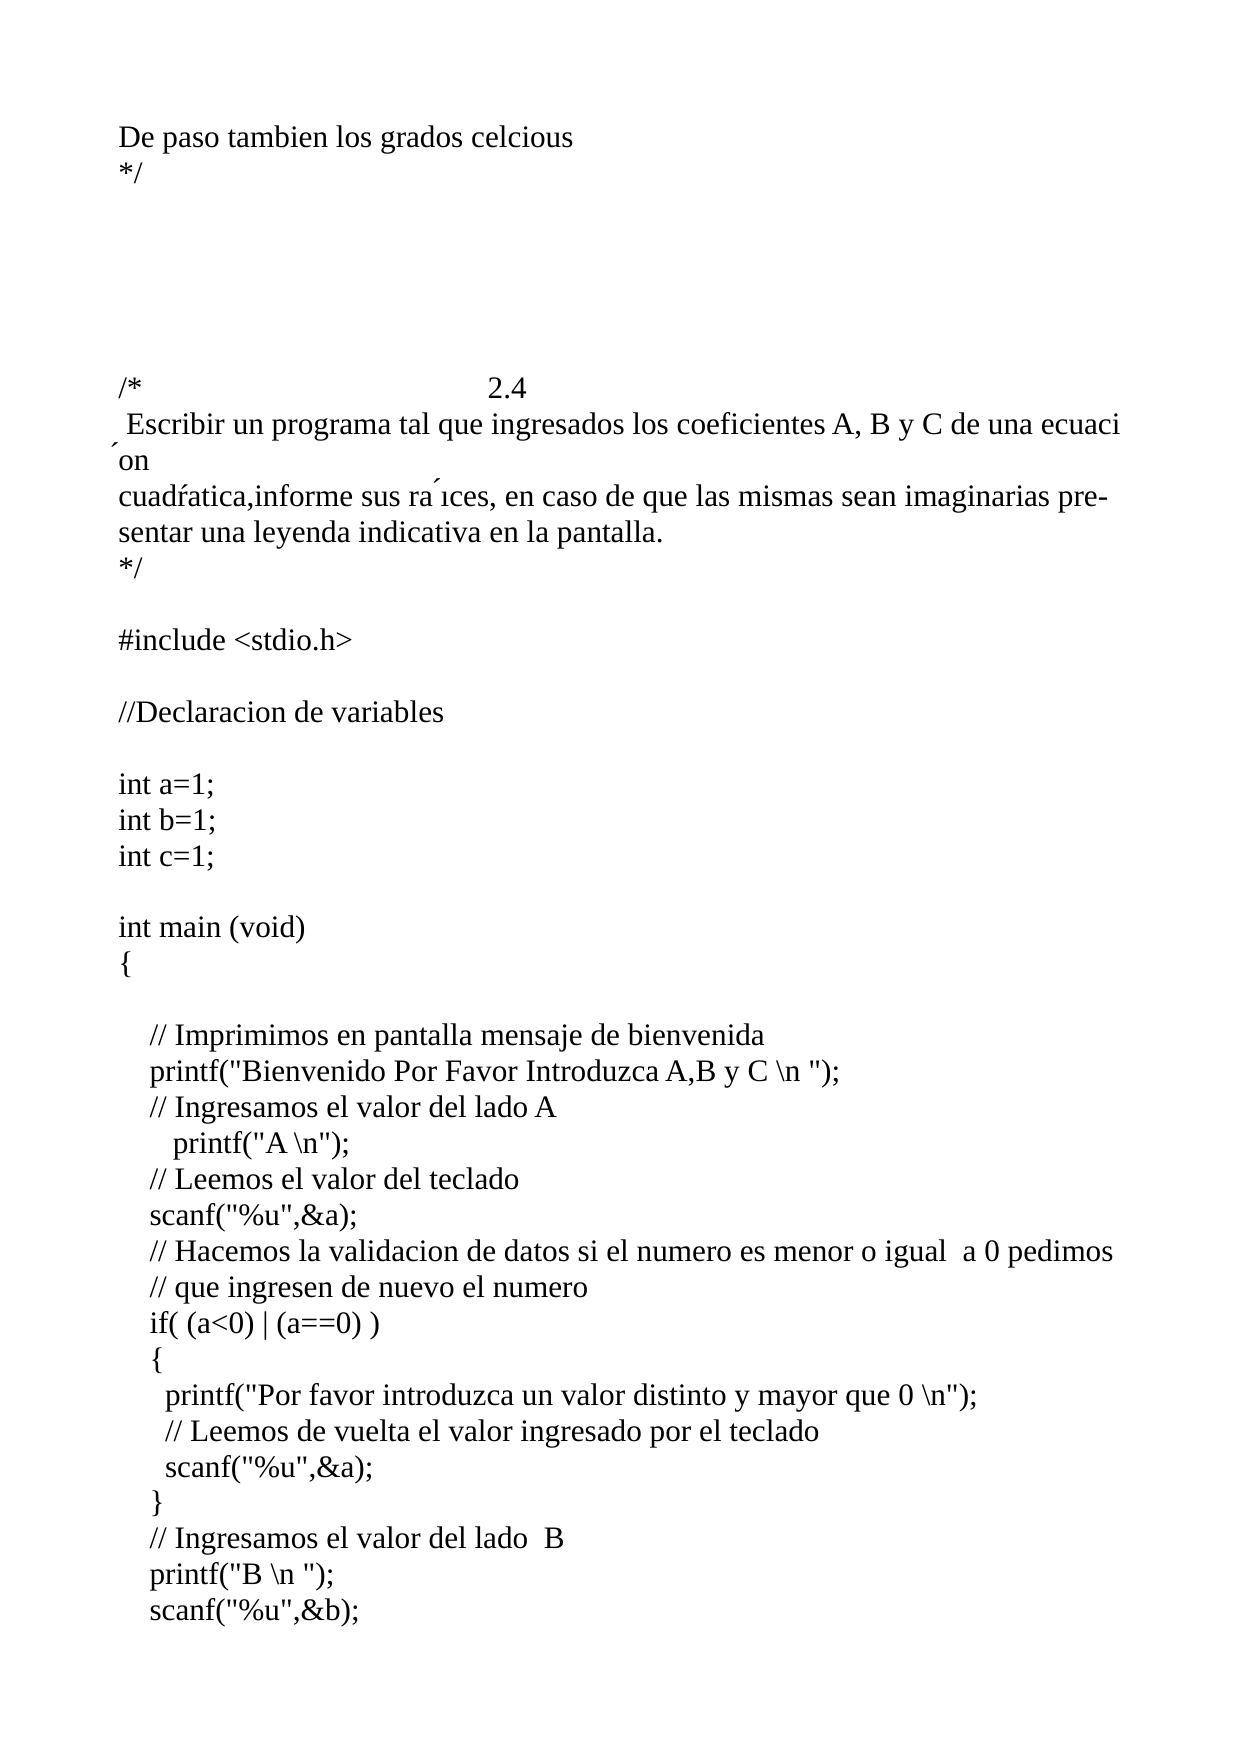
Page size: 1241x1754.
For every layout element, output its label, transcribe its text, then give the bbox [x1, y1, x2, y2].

text // Imprimimos en pantalla mensaje de bienvenida [118, 1017, 1122, 1052]
text { [118, 1340, 1122, 1376]
text // Leemos de vuelta el valor ingresado por el teclado [118, 1412, 1122, 1448]
text scanf("%u",&b); [118, 1592, 1122, 1627]
text { [118, 945, 1122, 981]
text */ [118, 154, 1122, 190]
text scanf("%u",&a); [118, 1196, 1122, 1232]
text } [118, 1484, 1122, 1520]
text //Declaracion de variables [118, 693, 1122, 729]
text if( (a<0) | (a==0) ) [118, 1304, 1122, 1340]
text #include <stdio.h> [118, 621, 1122, 657]
text int a=1; [118, 765, 1122, 801]
text // Leemos el valor del teclado [118, 1160, 1122, 1196]
text printf("Bienvenido Por Favor Introduzca A,B y C \n "); [118, 1052, 1122, 1088]
text De paso tambien los grados celcious [118, 118, 1122, 154]
text printf("Por favor introduzca un valor distinto y mayor que 0 \n"); [118, 1376, 1122, 1412]
text /* 2.4 [118, 370, 1122, 406]
text printf("B \n "); [118, 1556, 1122, 1592]
text // Ingresamos el valor del lado A [118, 1088, 1122, 1124]
text int b=1; [118, 801, 1122, 837]
text Escribir un programa tal que ingresados los coeficientes A, B y C de una ecuaci ́on [118, 406, 1122, 477]
text // Ingresamos el valor del lado B [118, 1520, 1122, 1556]
text cuadŕatica,informe sus ra ́ıces, en caso de que las mismas sean imaginarias pre- [118, 477, 1122, 513]
text printf("A \n"); [118, 1124, 1122, 1160]
text int main (void) [118, 909, 1122, 945]
text // que ingresen de nuevo el numero [118, 1268, 1122, 1304]
text scanf("%u",&a); [118, 1448, 1122, 1484]
text int c=1; [118, 837, 1122, 873]
text */ [118, 549, 1122, 585]
text // Hacemos la validacion de datos si el numero es menor o igual a 0 pedimos [118, 1232, 1122, 1268]
text sentar una leyenda indicativa en la pantalla. [118, 513, 1122, 549]
